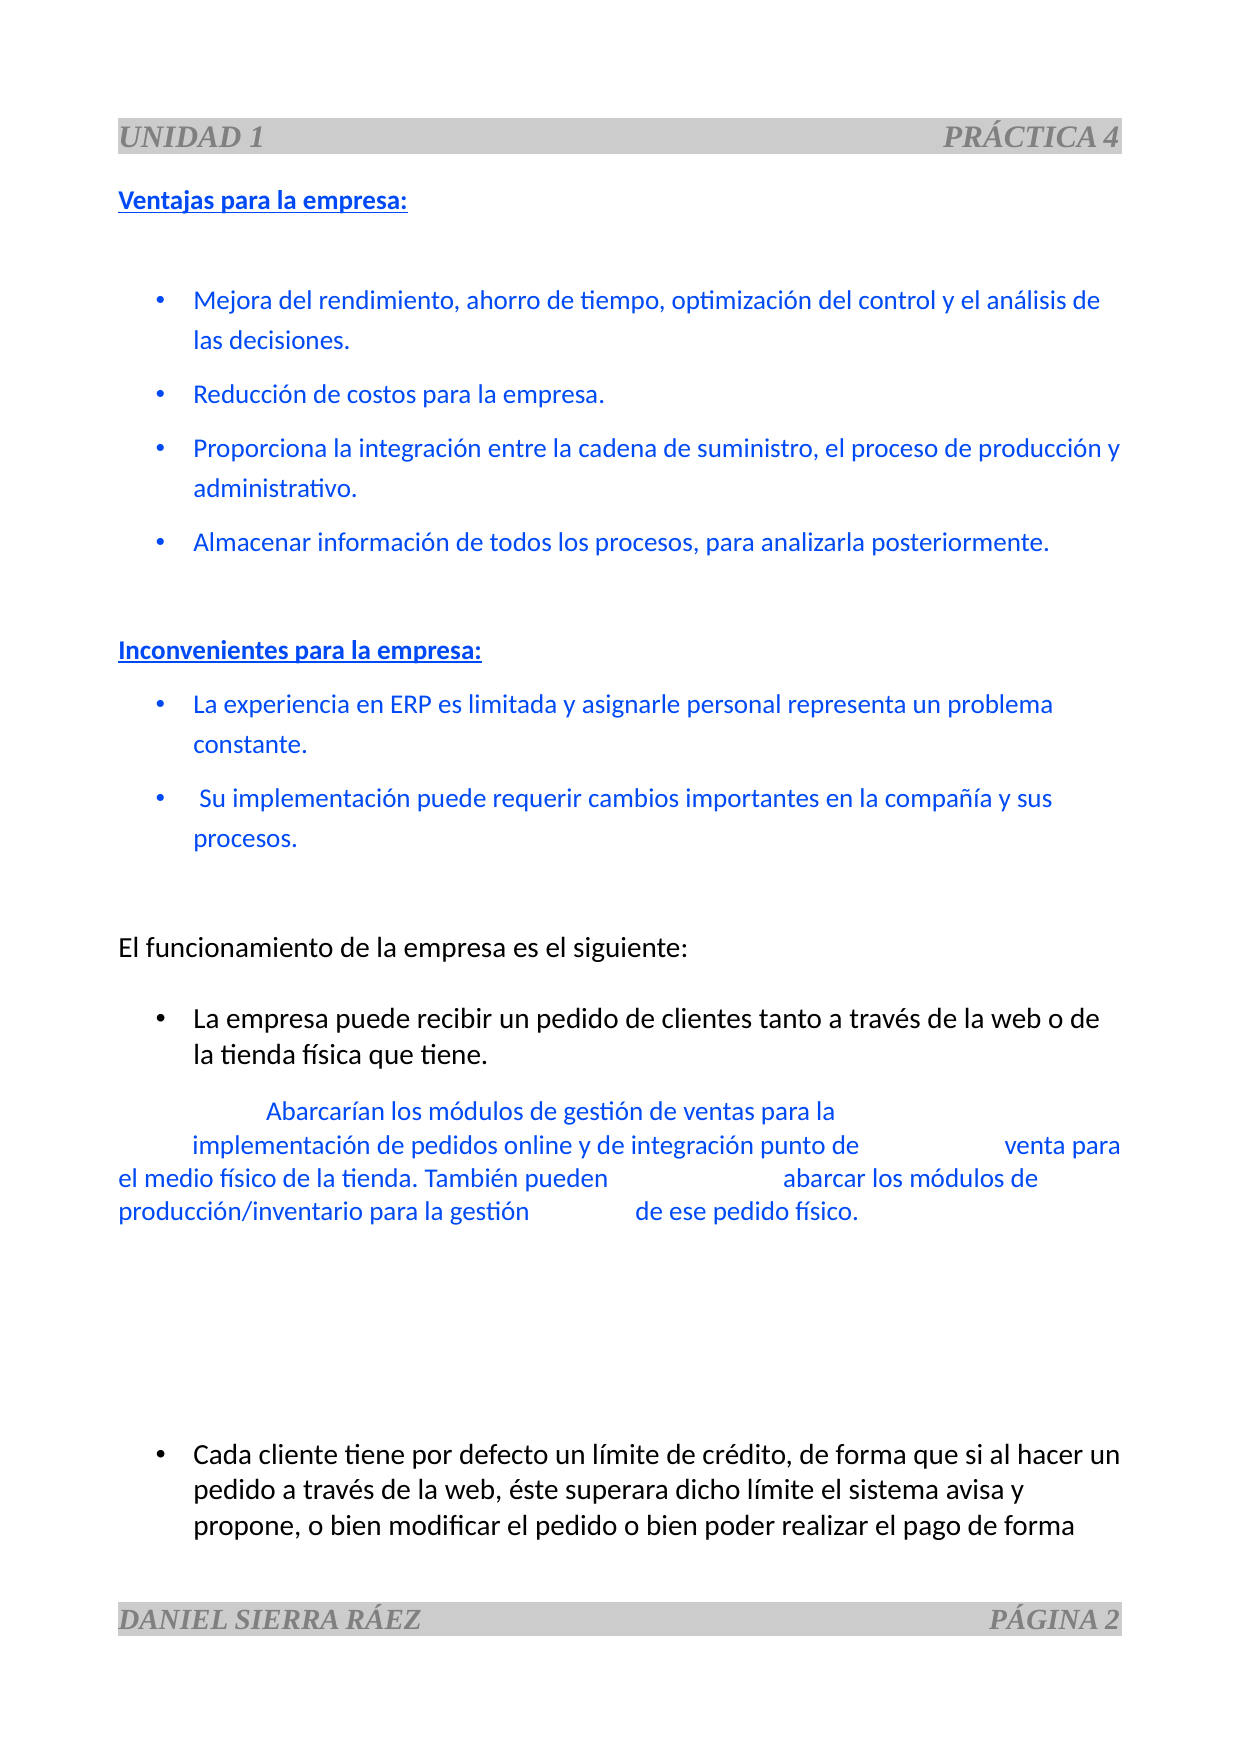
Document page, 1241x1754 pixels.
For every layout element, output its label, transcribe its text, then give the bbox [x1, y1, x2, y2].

list Mejora del rendimiento, ahorro de tiempo, optimización del control y el análisis de las decisiones. [156, 283, 1122, 356]
subtitle Ventajas para la empresa: [118, 183, 1122, 217]
text El funcionamiento de la empresa es el siguiente: [118, 929, 1122, 965]
list Su implementación puede requerir cambios importantes en la compañía y sus procesos. [156, 781, 1122, 854]
list Cada cliente tiene por defecto un límite de crédito, de forma que si al hacer un pedido a través de la web, éste superara dicho límite el sistema avisa y propone, o bien modificar el pedido o bien poder realizar el pago de forma [156, 1436, 1122, 1543]
list Reducción de costos para la empresa. [156, 377, 1122, 410]
subtitle Abarcarían los módulos de gestión de ventas para la implementación de pedidos online y de integración punto de venta para el medio físico de la tienda. También pueden abarcar los módulos de producción/inventario para la gestión de ese pedido físico. [118, 1092, 1122, 1227]
list La experiencia en ERP es limitada y asignarle personal representa un problema constante. [156, 687, 1122, 760]
list Almacenar información de todos los procesos, para analizarla posteriormente. [156, 525, 1122, 558]
text Inconvenientes para la empresa: [118, 633, 1122, 666]
list Proporciona la integración entre la cadena de suministro, el proceso de producción y administrativo. [156, 431, 1122, 504]
list La empresa puede recibir un pedido de clientes tanto a través de la web o de la tienda física que tiene. [156, 1000, 1122, 1072]
